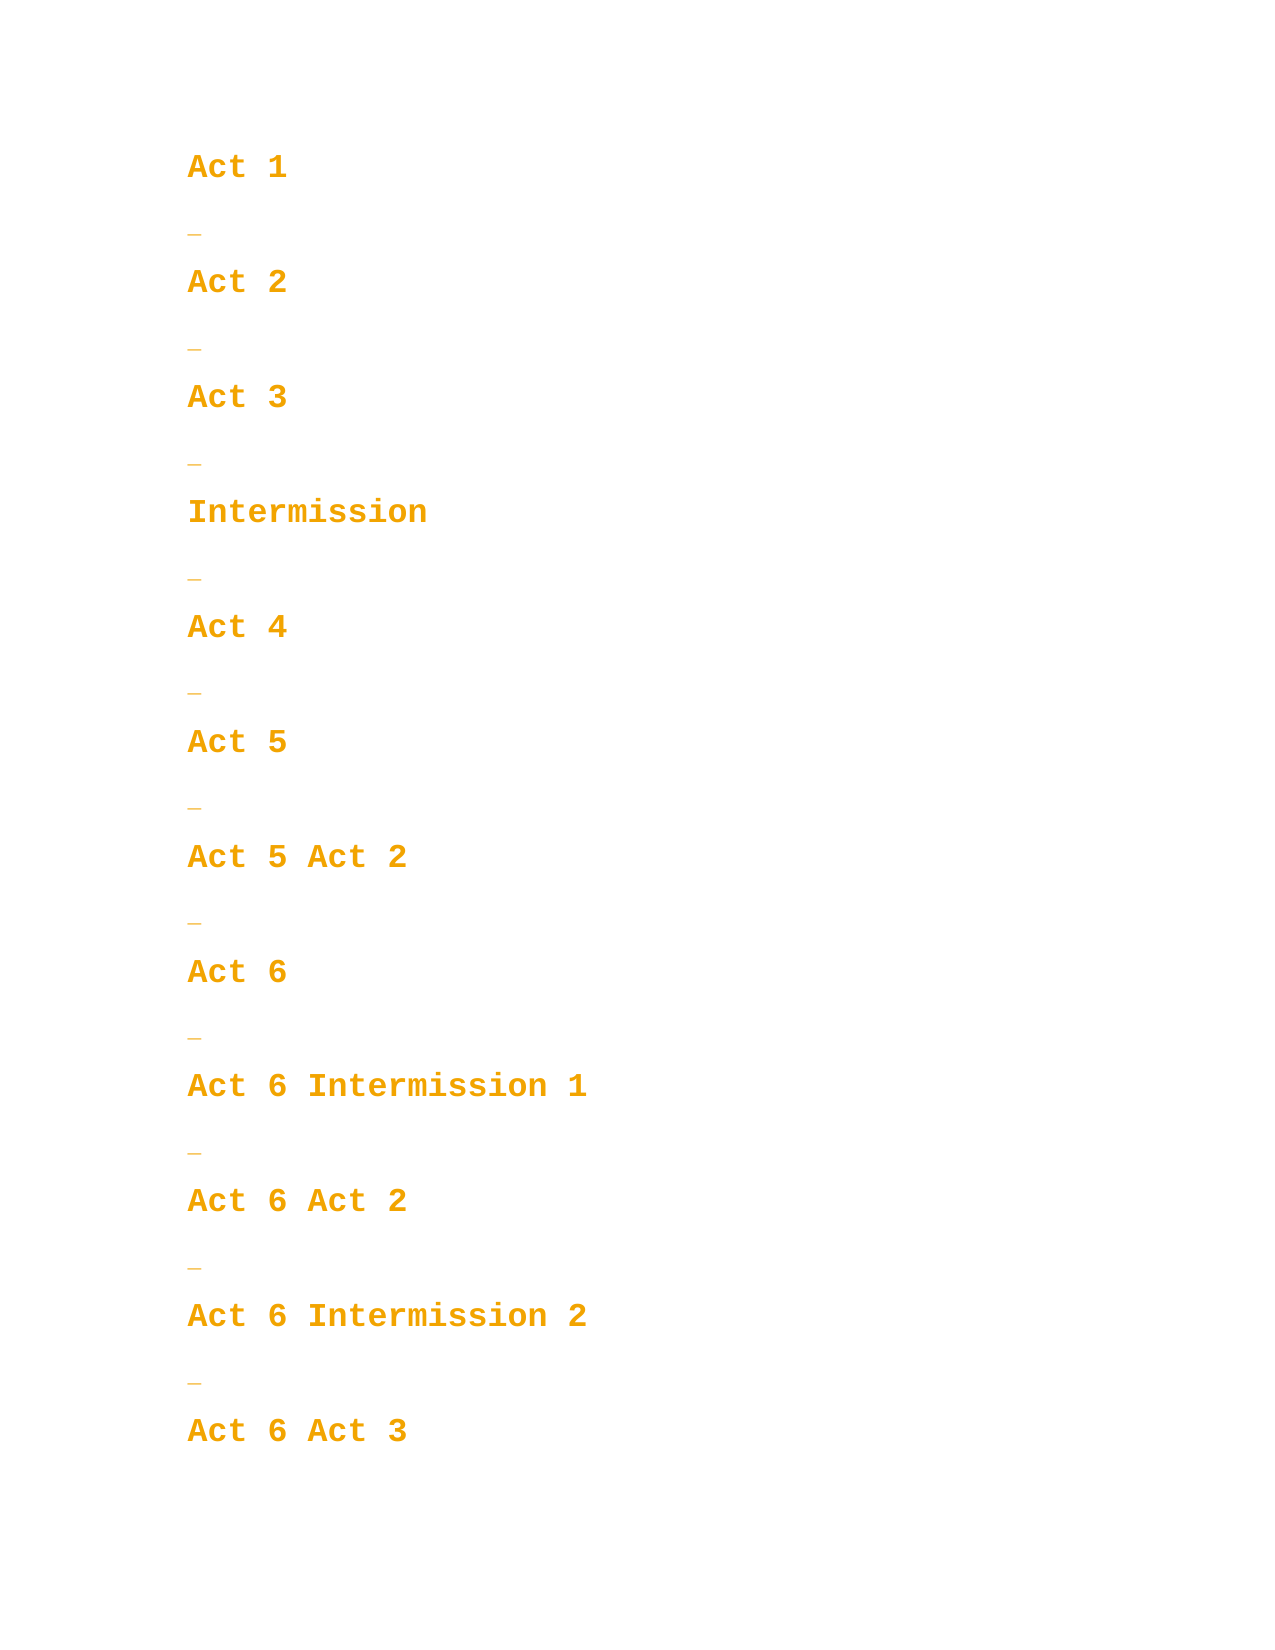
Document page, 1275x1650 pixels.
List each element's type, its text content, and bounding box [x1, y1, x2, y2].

text _ [187, 1248, 1087, 1274]
text Intermission [187, 495, 1087, 532]
text _ [187, 559, 1087, 585]
text _ [187, 1018, 1087, 1044]
text _ [187, 329, 1087, 355]
text _ [187, 444, 1087, 470]
text Act 6 Act 3 [187, 1414, 1087, 1452]
text Act 1 [187, 150, 1087, 188]
text Act 5 Act 2 [187, 839, 1087, 877]
text Act 3 [187, 380, 1087, 418]
text Act 4 [187, 609, 1087, 647]
text Act 6 Act 2 [187, 1184, 1087, 1222]
text Act 2 [187, 265, 1087, 303]
text _ [187, 904, 1087, 929]
text _ [187, 214, 1087, 240]
text Act 6 [187, 954, 1087, 992]
text _ [187, 789, 1087, 815]
text _ [187, 1133, 1087, 1159]
text _ [187, 1363, 1087, 1389]
text Act 5 [187, 724, 1087, 762]
text _ [187, 674, 1087, 700]
text Act 6 Intermission 1 [187, 1069, 1087, 1107]
text Act 6 Intermission 2 [187, 1299, 1087, 1337]
